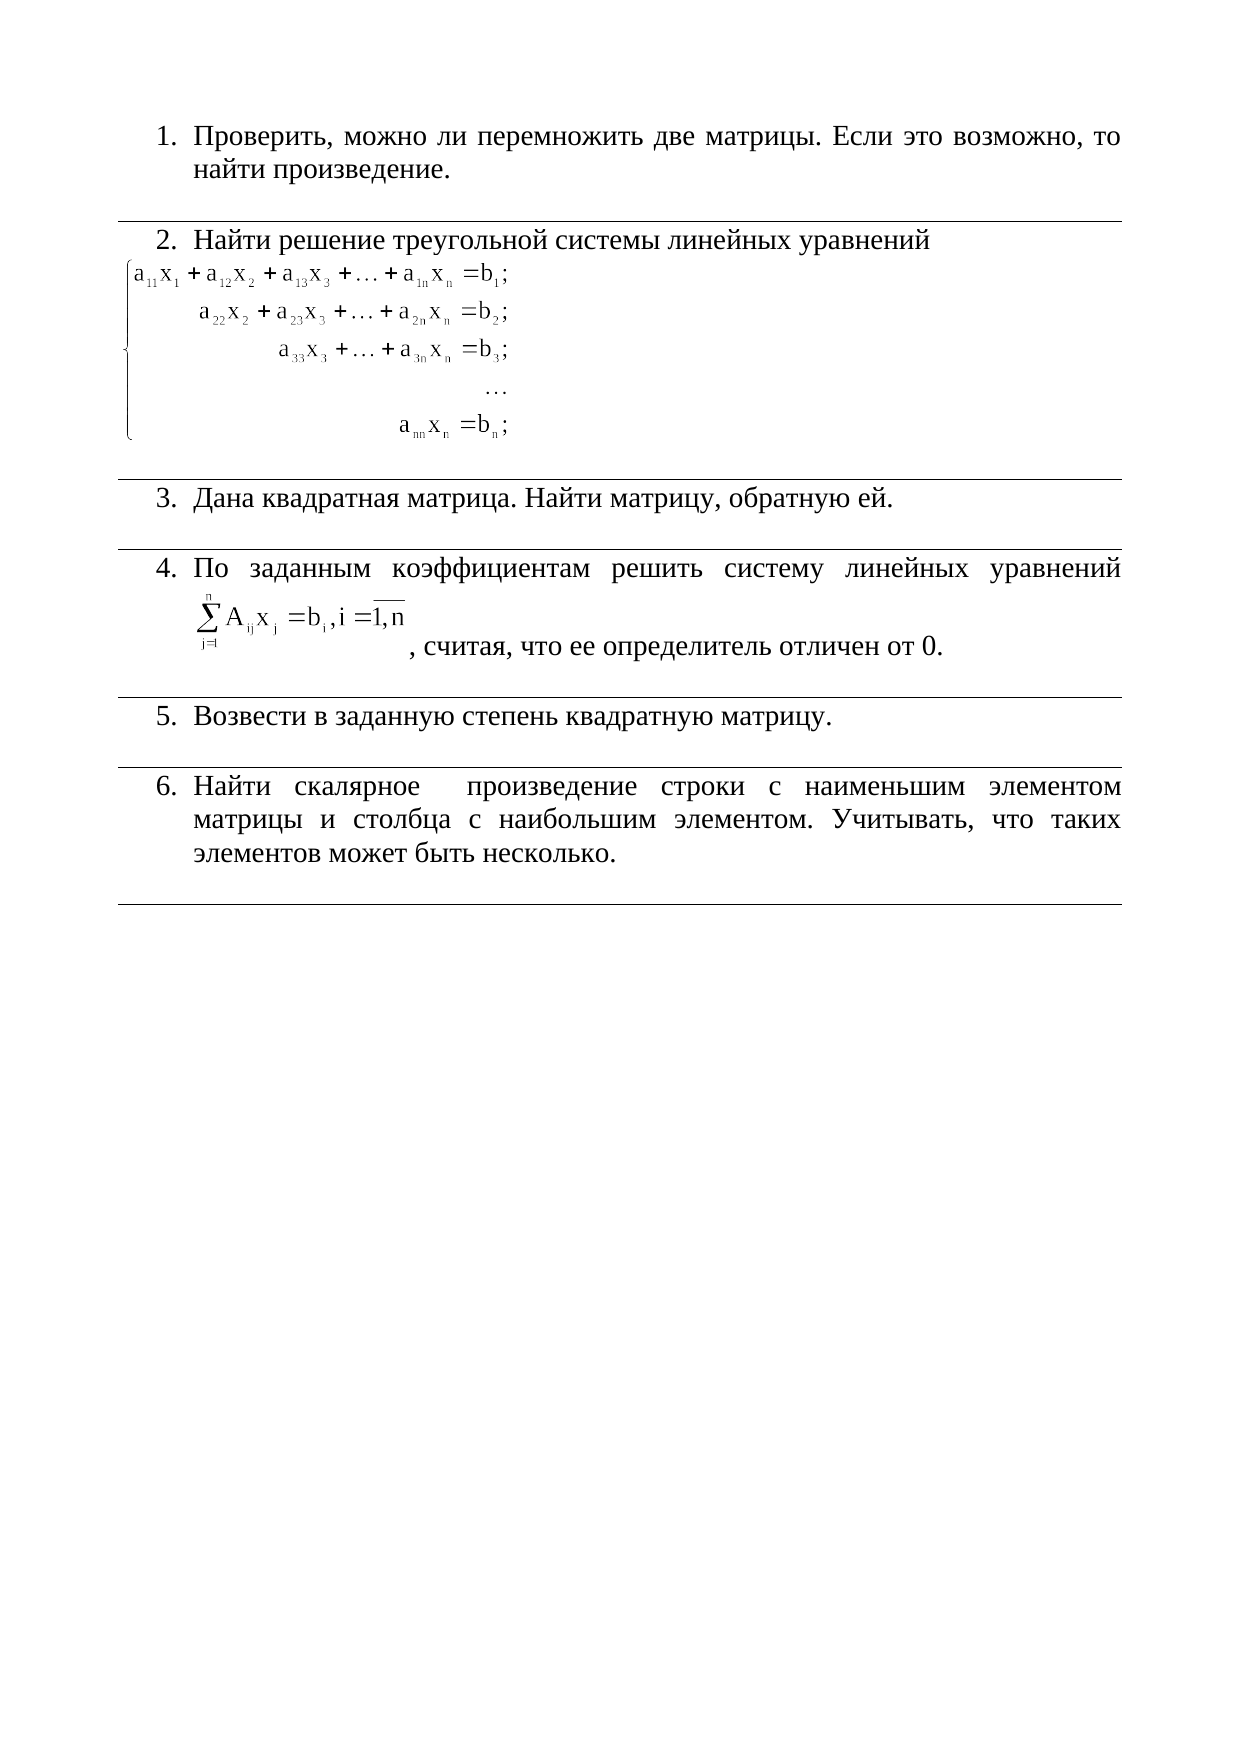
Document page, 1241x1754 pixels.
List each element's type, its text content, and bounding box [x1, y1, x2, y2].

list Проверить, можно ли перемножить две матрицы. Если это возможно, то найти произведение. [156, 118, 1122, 185]
list Найти скаляр­ное произведение строки с наименьшим элементом матрицы и столбца с наибольшим элементом. Учитывать, что таких элементов может быть несколько. [156, 768, 1122, 869]
list Дана квадратная матрица. Найти матрицу, обратную ей. [156, 480, 1122, 514]
list Найти решение треугольной системы линейных уравнений [156, 222, 1122, 255]
list Возвести в заданную степень квадратную матрицу. [156, 698, 1122, 731]
list По заданным коэффициентам решить систему линейных уравнений , считая, что ее определитель отличен от 0. [156, 550, 1122, 661]
